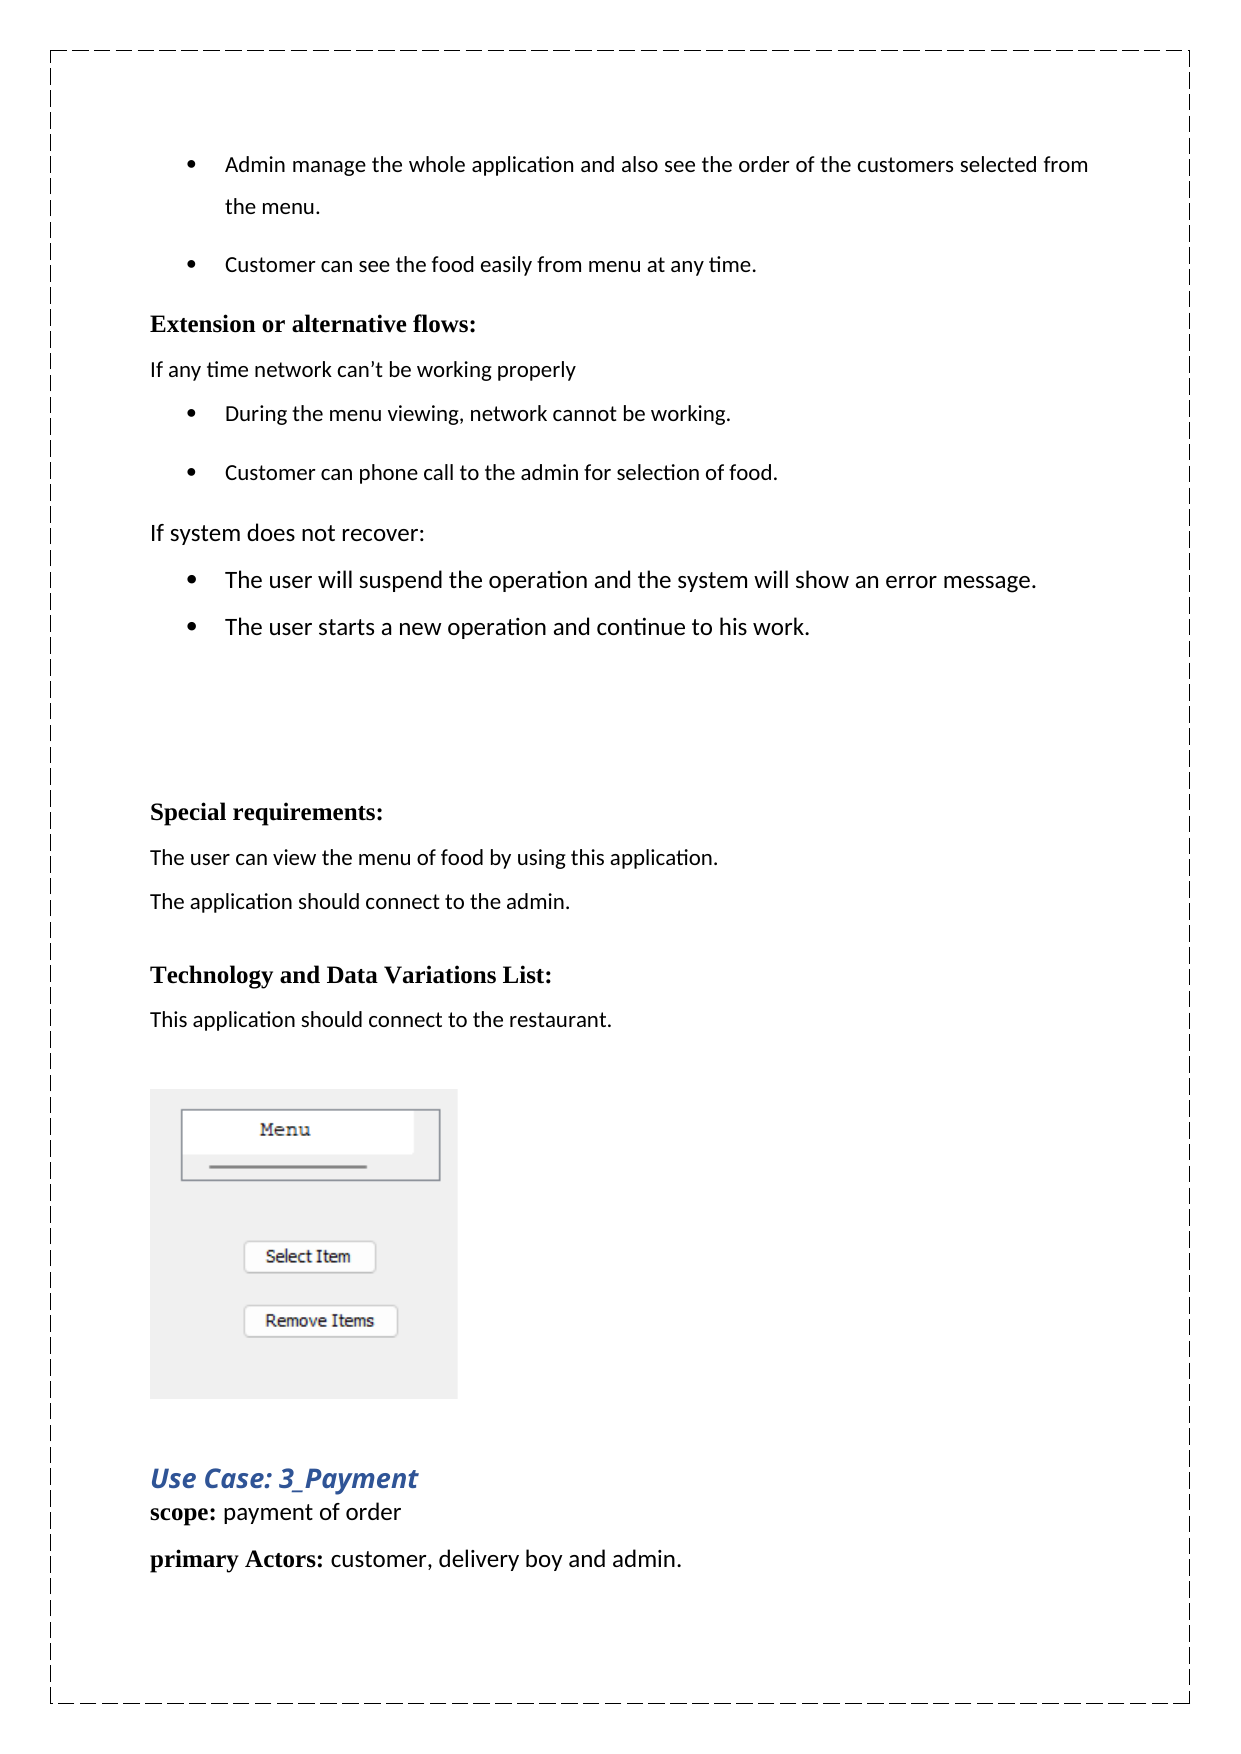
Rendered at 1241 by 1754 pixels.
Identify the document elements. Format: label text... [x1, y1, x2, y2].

list The user starts a new operation and continue to his work. [187, 611, 1090, 642]
list During the menu viewing, network cannot be working. [187, 399, 1090, 427]
text scope: payment of order [150, 1496, 1090, 1527]
subtitle Use Case: 3_Payment [150, 1459, 1090, 1496]
text Extension or alternative flows: [150, 309, 1090, 338]
text The user can view the menu of food by using this application. [150, 843, 1090, 871]
text If any time network can’t be working properly [150, 355, 1090, 383]
text The application should connect to the admin. [150, 887, 1090, 915]
text If system does not recover: [150, 517, 1090, 547]
list Customer can see the food easily from menu at any time. [187, 251, 1090, 279]
text primary Actors: customer, delivery boy and admin. [150, 1543, 1090, 1574]
list Admin manage the whole application and also see the order of the customers selected from the menu. [187, 150, 1090, 220]
text Special requirements: [150, 797, 1090, 826]
list Customer can phone call to the admin for selection of food. [187, 458, 1090, 486]
list The user will suspend the operation and the system will show an error message. [187, 564, 1090, 594]
text This application should connect to the restaurant. [150, 1006, 1090, 1033]
text Technology and Data Variations List: [150, 960, 1090, 989]
